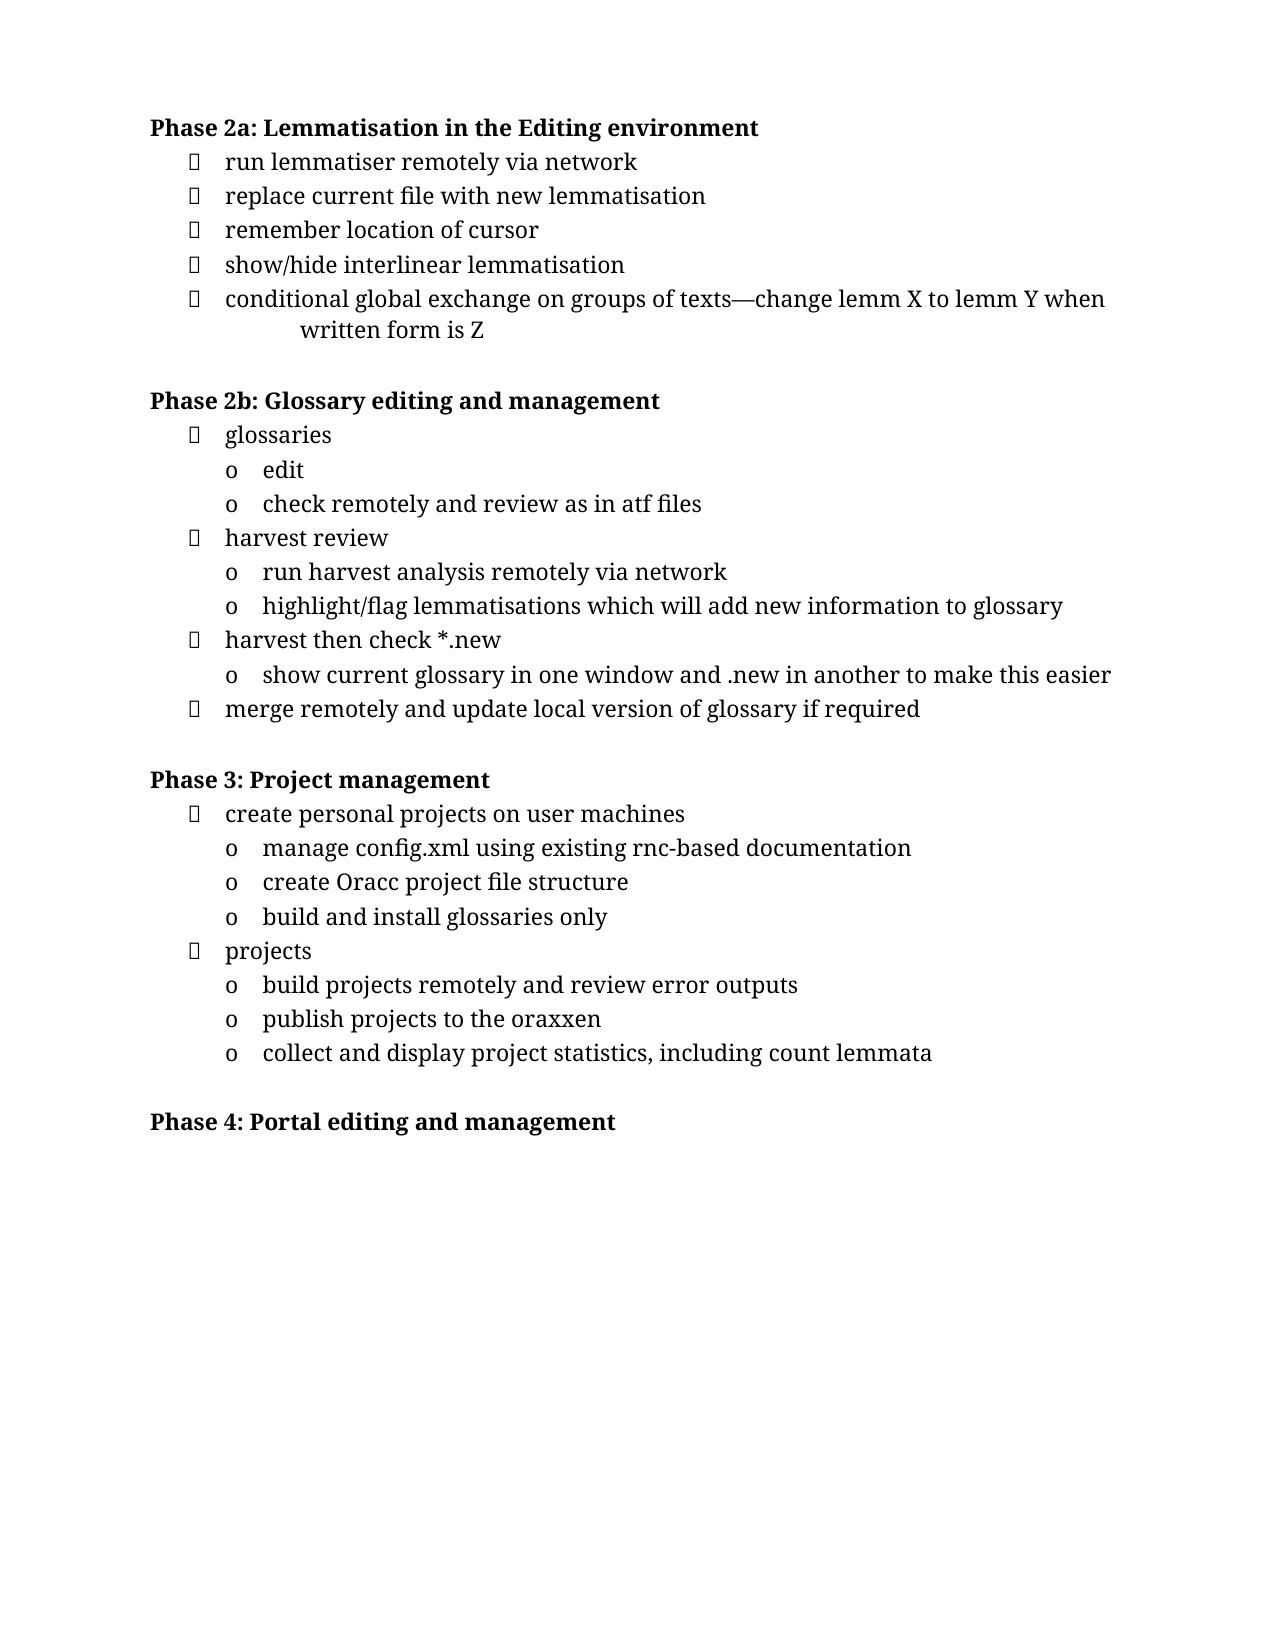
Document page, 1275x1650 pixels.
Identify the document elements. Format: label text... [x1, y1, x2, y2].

list remember location of cursor [187, 214, 1125, 246]
text Phase 2b: Glossary editing and management [150, 385, 1125, 416]
list build and install glossaries only [225, 901, 1125, 932]
list highlight/flag lemmatisations which will add new information to glossary [225, 590, 1125, 621]
list create Oracc project file structure [225, 866, 1125, 898]
list build projects remotely and review error outputs [225, 969, 1125, 1000]
list run harvest analysis remotely via network [225, 556, 1125, 587]
text Phase 3: Project management [150, 764, 1125, 795]
text Phase 4: Portal editing and management [150, 1106, 1125, 1137]
list harvest then check *.new [187, 624, 1125, 656]
list merge remotely and update local version of glossary if required [187, 693, 1125, 724]
list manage config.xml using existing rnc-based documentation [225, 832, 1125, 863]
list check remotely and review as in atf files [225, 488, 1125, 519]
list collect and display project statistics, including count lemmata [225, 1037, 1125, 1068]
text Phase 2a: Lemmatisation in the Editing environment [150, 112, 1125, 143]
list show/hide interlinear lemmatisation [187, 249, 1125, 280]
list replace current file with new lemmatisation [187, 180, 1125, 212]
list harvest review [187, 522, 1125, 553]
list projects [187, 935, 1125, 966]
list run lemmatiser remotely via network [187, 146, 1125, 177]
list edit [225, 453, 1125, 485]
list create personal projects on user machines [187, 798, 1125, 829]
list conditional global exchange on groups of texts—change lemm X to lemm Y when written form is Z [187, 283, 1125, 345]
list glossaries [187, 419, 1125, 451]
list show current glossary in one window and .new in another to make this easier [225, 658, 1125, 690]
list publish projects to the oraxxen [225, 1003, 1125, 1034]
